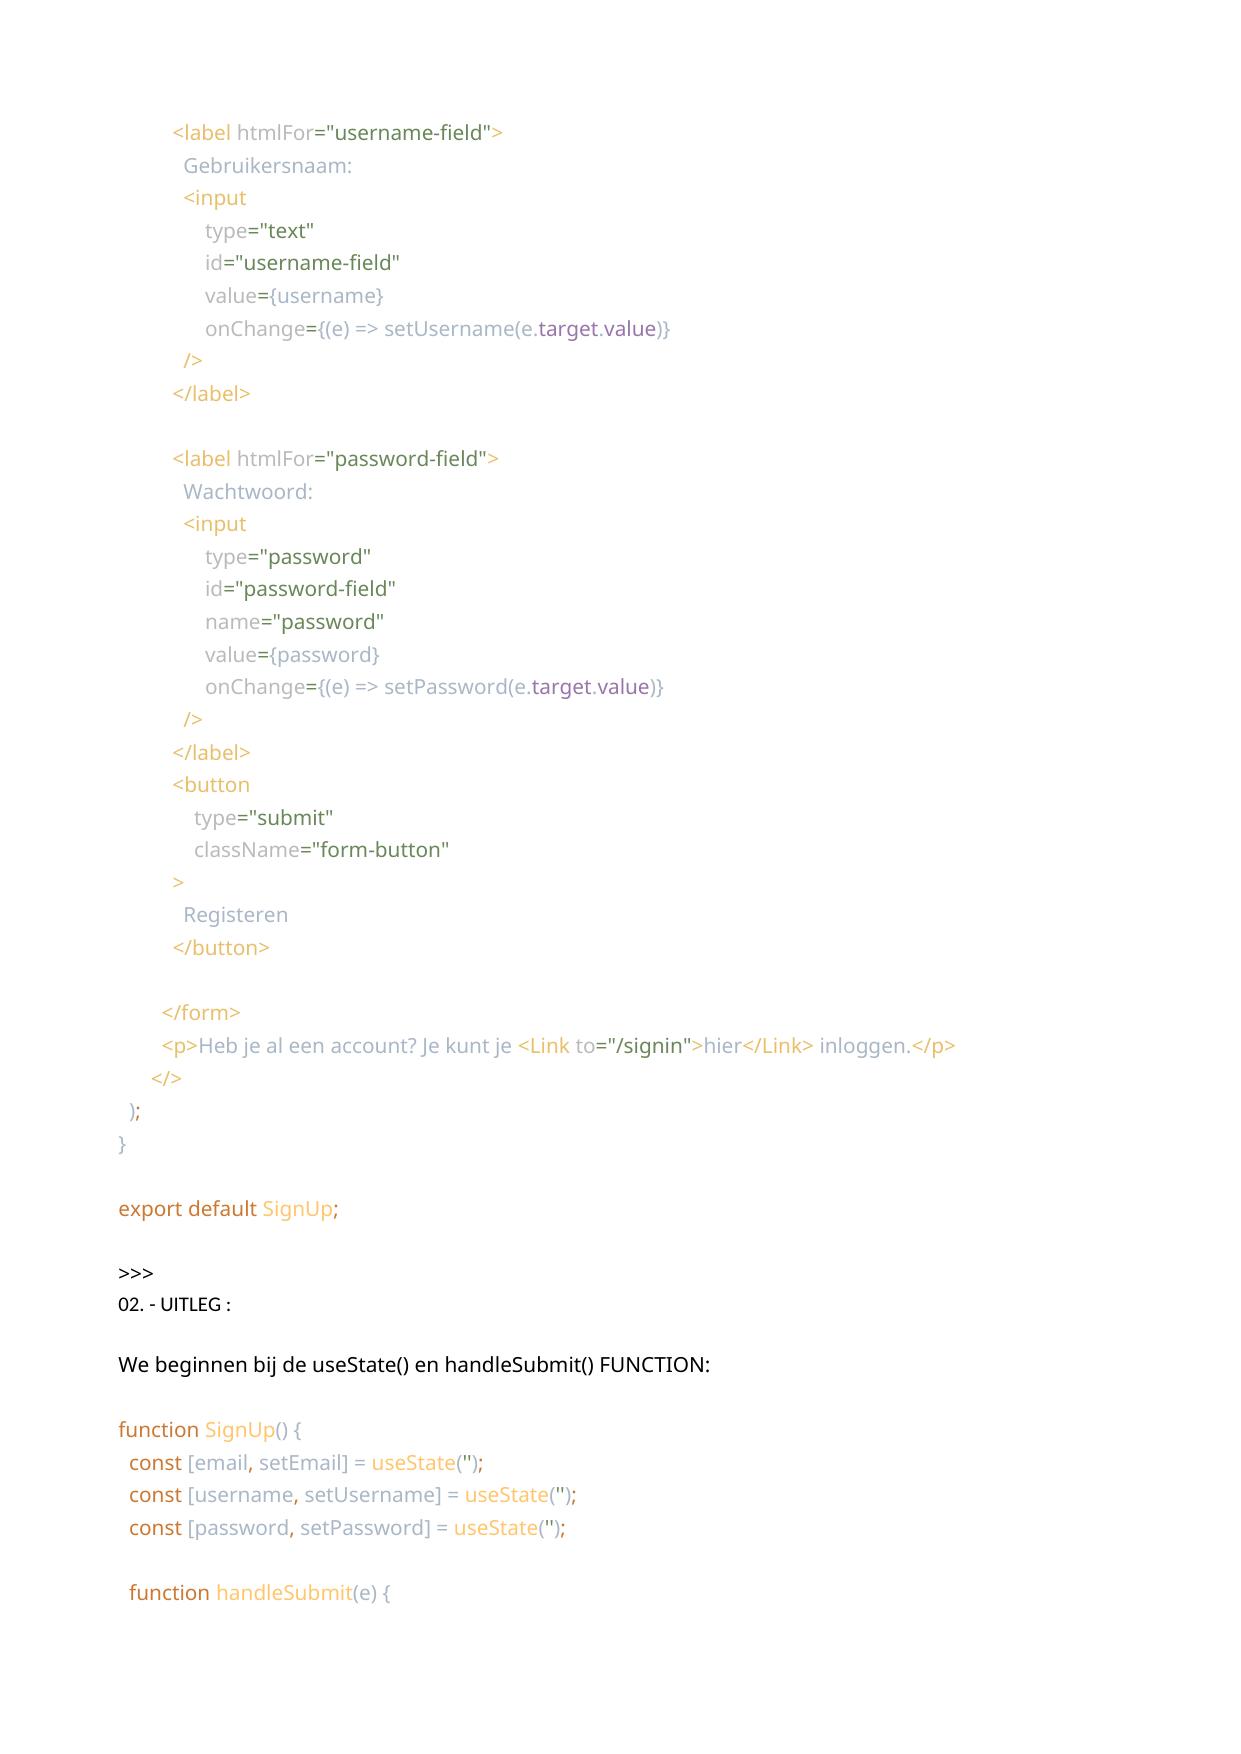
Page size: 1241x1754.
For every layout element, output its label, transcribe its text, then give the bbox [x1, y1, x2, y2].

text <label htmlFor="username-field"> Gebruikersnaam: <input type="text" id="username-field" value={username} onChange={(e) => setUsername(e.target.value)} /> </label> <label htmlFor="password-field"> Wachtwoord: <input type="password" id="password-field" name="password" value={password} onChange={(e) => setPassword(e.target.value)} /> </label> <button type="submit" className="form-button" > Registeren </button> </form> <p>Heb je al een account? Je kunt je <Link to="/signin">hier</Link> inloggen.</p> </> ); } export default SignUp; >>> 02. - UITLEG : We beginnen bij de useState() en handleSubmit() FUNCTION: function SignUp() { const [email, setEmail] = useState(''); const [username, setUsername] = useState(''); const [password, setPassword] = useState(''); function handleSubmit(e) { [118, 118, 1122, 1607]
